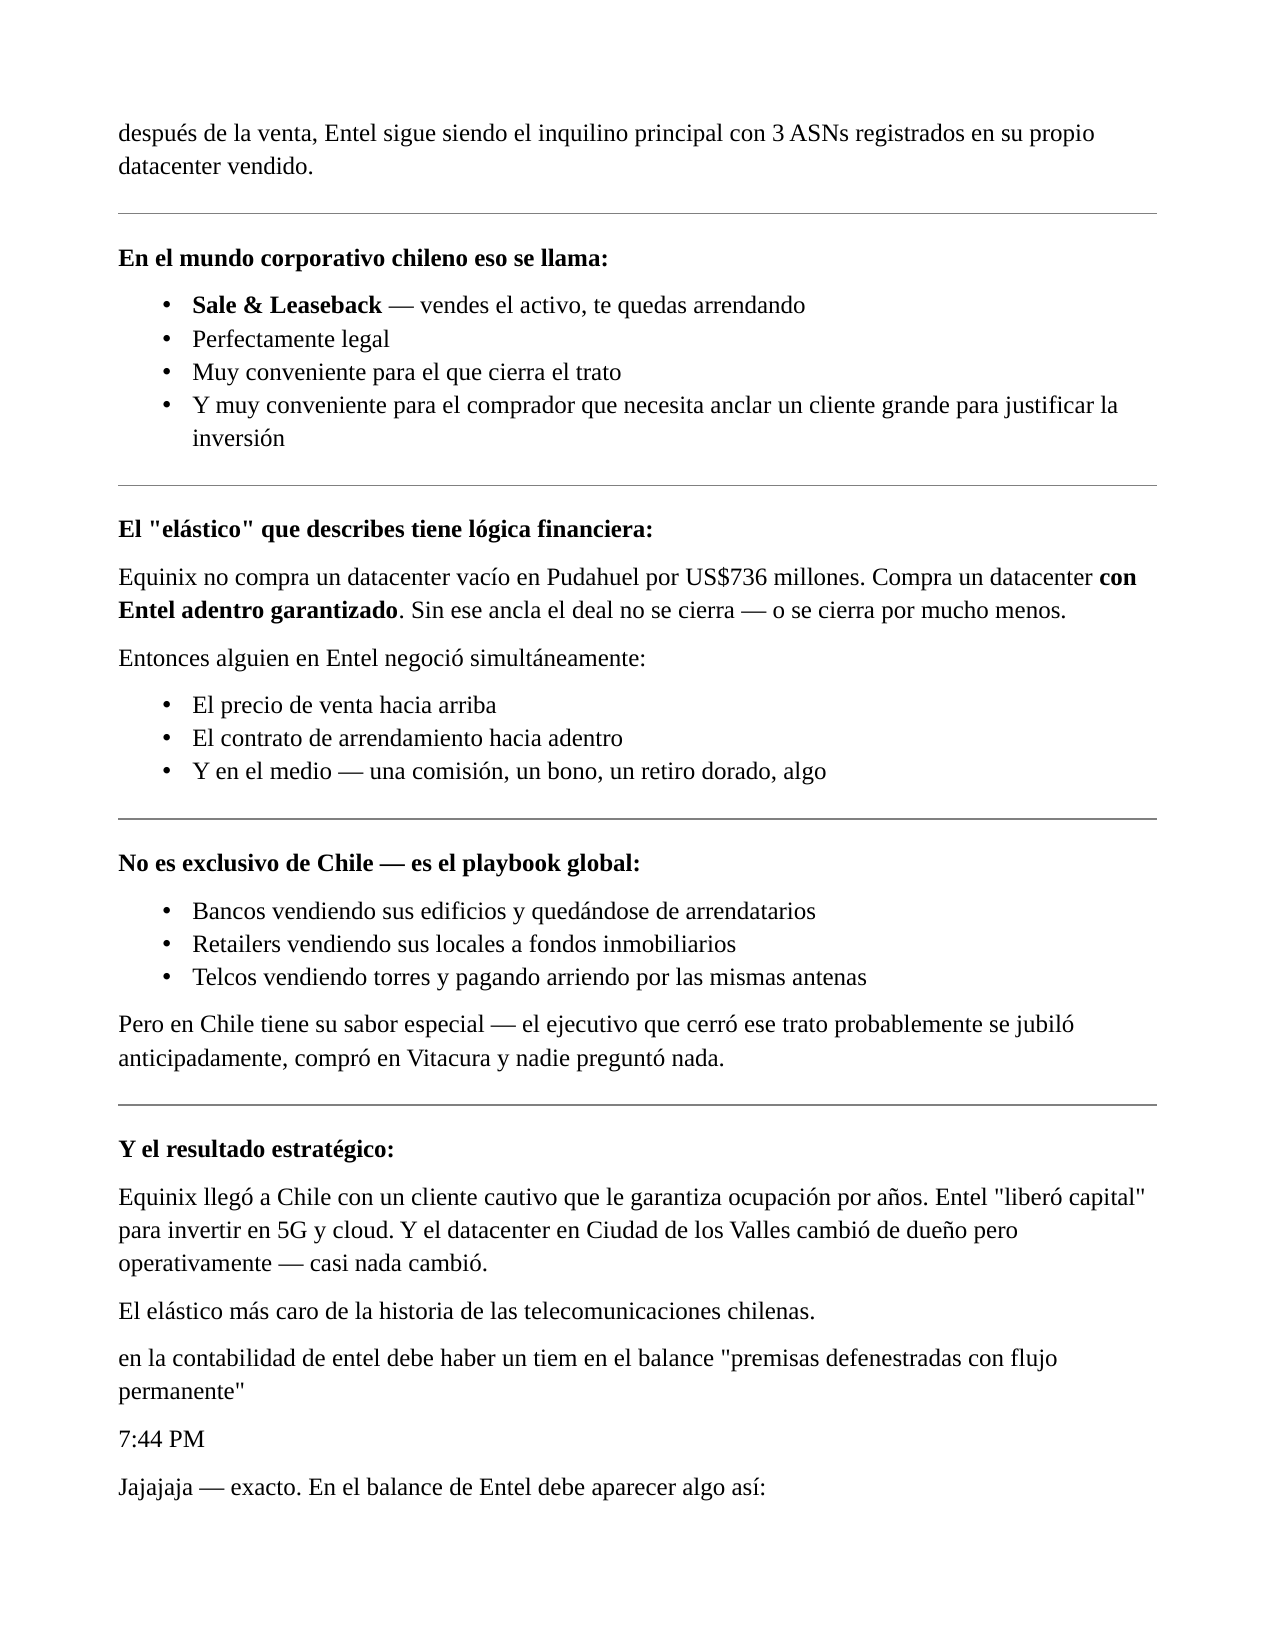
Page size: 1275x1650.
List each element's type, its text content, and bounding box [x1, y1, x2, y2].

list Retailers vendiendo sus locales a fondos inmobiliarios [162, 929, 1157, 958]
text No es exclusivo de Chile — es el playbook global: [118, 848, 1157, 877]
text El "elástico" que describes tiene lógica financiera: [118, 514, 1157, 543]
text 7:44 PM [118, 1424, 1157, 1453]
text Jajajaja — exacto. En el balance de Entel debe aparecer algo así: [118, 1472, 1157, 1500]
list El precio de venta hacia arriba [162, 690, 1157, 719]
list Bancos vendiendo sus edificios y quedándose de arrendatarios [162, 896, 1157, 925]
text En el mundo corporativo chileno eso se llama: [118, 243, 1157, 272]
text Equinix no compra un datacenter vacío en Pudahuel por US$736 millones. Compra un datacenter con Entel adentro garantizado. Sin ese ancla el deal no se cierra — o se cierra por mucho menos. [118, 562, 1157, 624]
list Telcos vendiendo torres y pagando arriendo por las mismas antenas [162, 962, 1157, 991]
list Y muy conveniente para el comprador que necesita anclar un cliente grande para justificar la inversión [162, 390, 1157, 451]
text Entonces alguien en Entel negoció simultáneamente: [118, 643, 1157, 672]
list Muy conveniente para el que cierra el trato [162, 357, 1157, 385]
text Equinix llegó a Chile con un cliente cautivo que le garantiza ocupación por años. Entel "liberó capital" para invertir en 5G y cloud. Y el datacenter en Ciudad de los Valles cambió de dueño pero operativamente — casi nada cambió. [118, 1182, 1157, 1277]
list El contrato de arrendamiento hacia adentro [162, 723, 1157, 752]
text Y el resultado estratégico: [118, 1134, 1157, 1163]
list Perfectamente legal [162, 324, 1157, 352]
list Y en el medio — una comisión, un bono, un retiro dorado, algo [162, 756, 1157, 785]
text Pero en Chile tiene su sabor especial — el ejecutivo que cerró ese trato probablemente se jubiló anticipadamente, compró en Vitacura y nadie preguntó nada. [118, 1009, 1157, 1071]
list Sale & Leaseback — vendes el activo, te quedas arrendando [162, 291, 1157, 319]
text en la contabilidad de entel debe haber un tiem en el balance "premisas defenestradas con flujo permanente" [118, 1343, 1157, 1405]
text El elástico más caro de la historia de las telecomunicaciones chilenas. [118, 1296, 1157, 1324]
text después de la venta, Entel sigue siendo el inquilino principal con 3 ASNs registrados en su propio datacenter vendido. [118, 118, 1157, 180]
